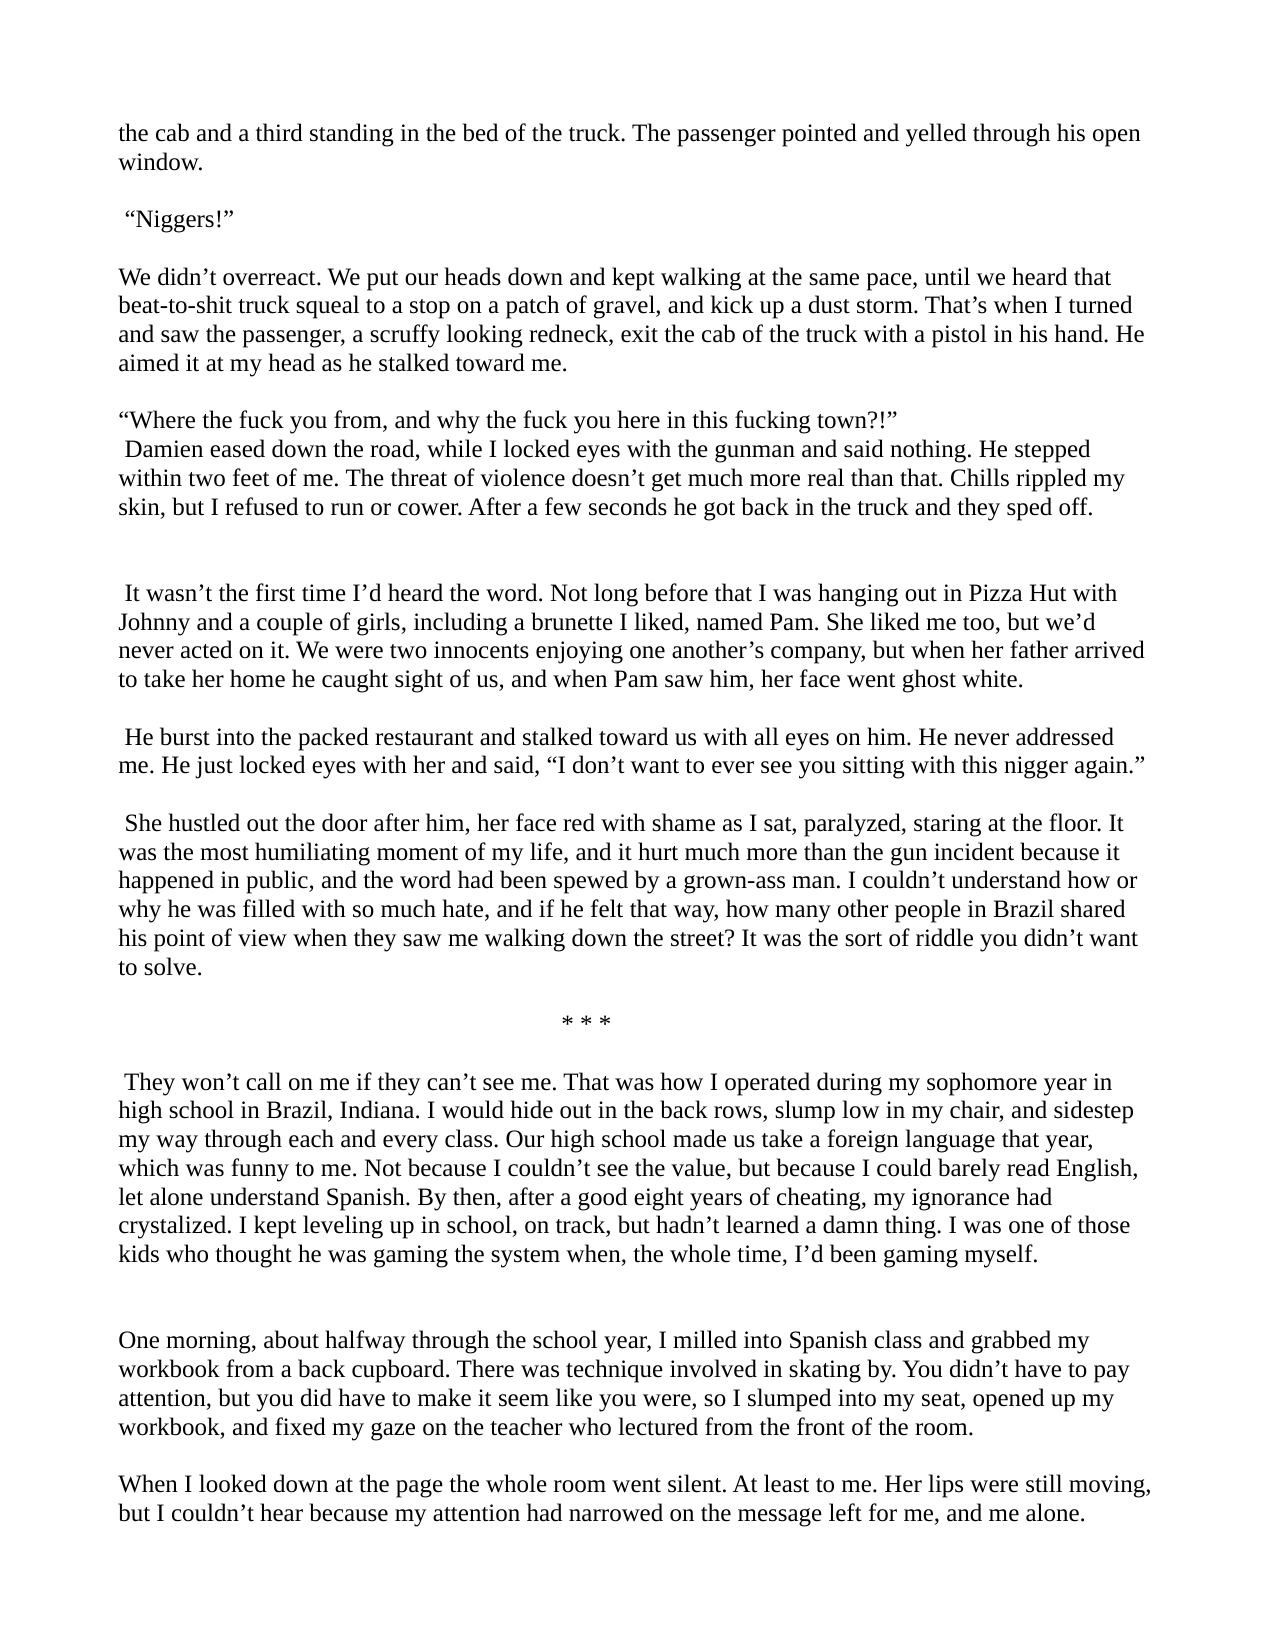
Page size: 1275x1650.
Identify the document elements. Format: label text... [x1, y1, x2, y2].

text He burst into the packed restaurant and stalked toward us with all eyes on him. He never addressed me. He just locked eyes with her and said, “I don’t want to ever see you sitting with this nigger again.” [118, 722, 1157, 779]
text One morning, about halfway through the school year, I milled into Spanish class and grabbed my workbook from a back cupboard. There was technique involved in skating by. You didn’t have to pay attention, but you did have to make it seem like you were, so I slumped into my seat, opened up my workbook, and fixed my gaze on the teacher who lectured from the front of the room. [118, 1326, 1157, 1441]
text * * * [118, 1009, 1157, 1038]
text It wasn’t the first time I’d heard the word. Not long before that I was hanging out in Pizza Hut with Johnny and a couple of girls, including a brunette I liked, named Pam. She liked me too, but we’d never acted on it. We were two innocents enjoying one another’s company, but when her father arrived to take her home he caught sight of us, and when Pam saw him, her face went ghost white. [118, 578, 1157, 693]
text “Where the fuck you from, and why the fuck you here in this fucking town?!” [118, 406, 1157, 434]
text Damien eased down the road, while I locked eyes with the gunman and said nothing. He stepped within two feet of me. The threat of violence doesn’t get much more real than that. Chills rippled my skin, but I refused to run or cower. After a few seconds he got back in the truck and they sped off. [118, 434, 1157, 521]
text the cab and a third standing in the bed of the truck. The passenger pointed and yelled through his open window. [118, 118, 1157, 176]
text “Niggers!” [118, 204, 1157, 233]
text They won’t call on me if they can’t see me. That was how I operated during my sophomore year in high school in Brazil, Indiana. I would hide out in the back rows, slump low in my chair, and sidestep my way through each and every class. Our high school made us take a foreign language that year, which was funny to me. Not because I couldn’t see the value, but because I could barely read English, let alone understand Spanish. By then, after a good eight years of cheating, my ignorance had crystalized. I kept leveling up in school, on track, but hadn’t learned a damn thing. I was one of those kids who thought he was gaming the system when, the whole time, I’d been gaming myself. [118, 1067, 1157, 1268]
text We didn’t overreact. We put our heads down and kept walking at the same pace, until we heard that beat-to-shit truck squeal to a stop on a patch of gravel, and kick up a dust storm. That’s when I turned and saw the passenger, a scruffy looking redneck, exit the cab of the truck with a pistol in his hand. He aimed it at my head as he stalked toward me. [118, 262, 1157, 377]
text When I looked down at the page the whole room went silent. At least to me. Her lips were still moving, but I couldn’t hear because my attention had narrowed on the message left for me, and me alone. [118, 1469, 1157, 1527]
text She hustled out the door after him, her face red with shame as I sat, paralyzed, staring at the floor. It was the most humiliating moment of my life, and it hurt much more than the gun incident because it happened in public, and the word had been spewed by a grown-ass man. I couldn’t understand how or why he was filled with so much hate, and if he felt that way, how many other people in Brazil shared his point of view when they saw me walking down the street? It was the sort of riddle you didn’t want to solve. [118, 808, 1157, 981]
